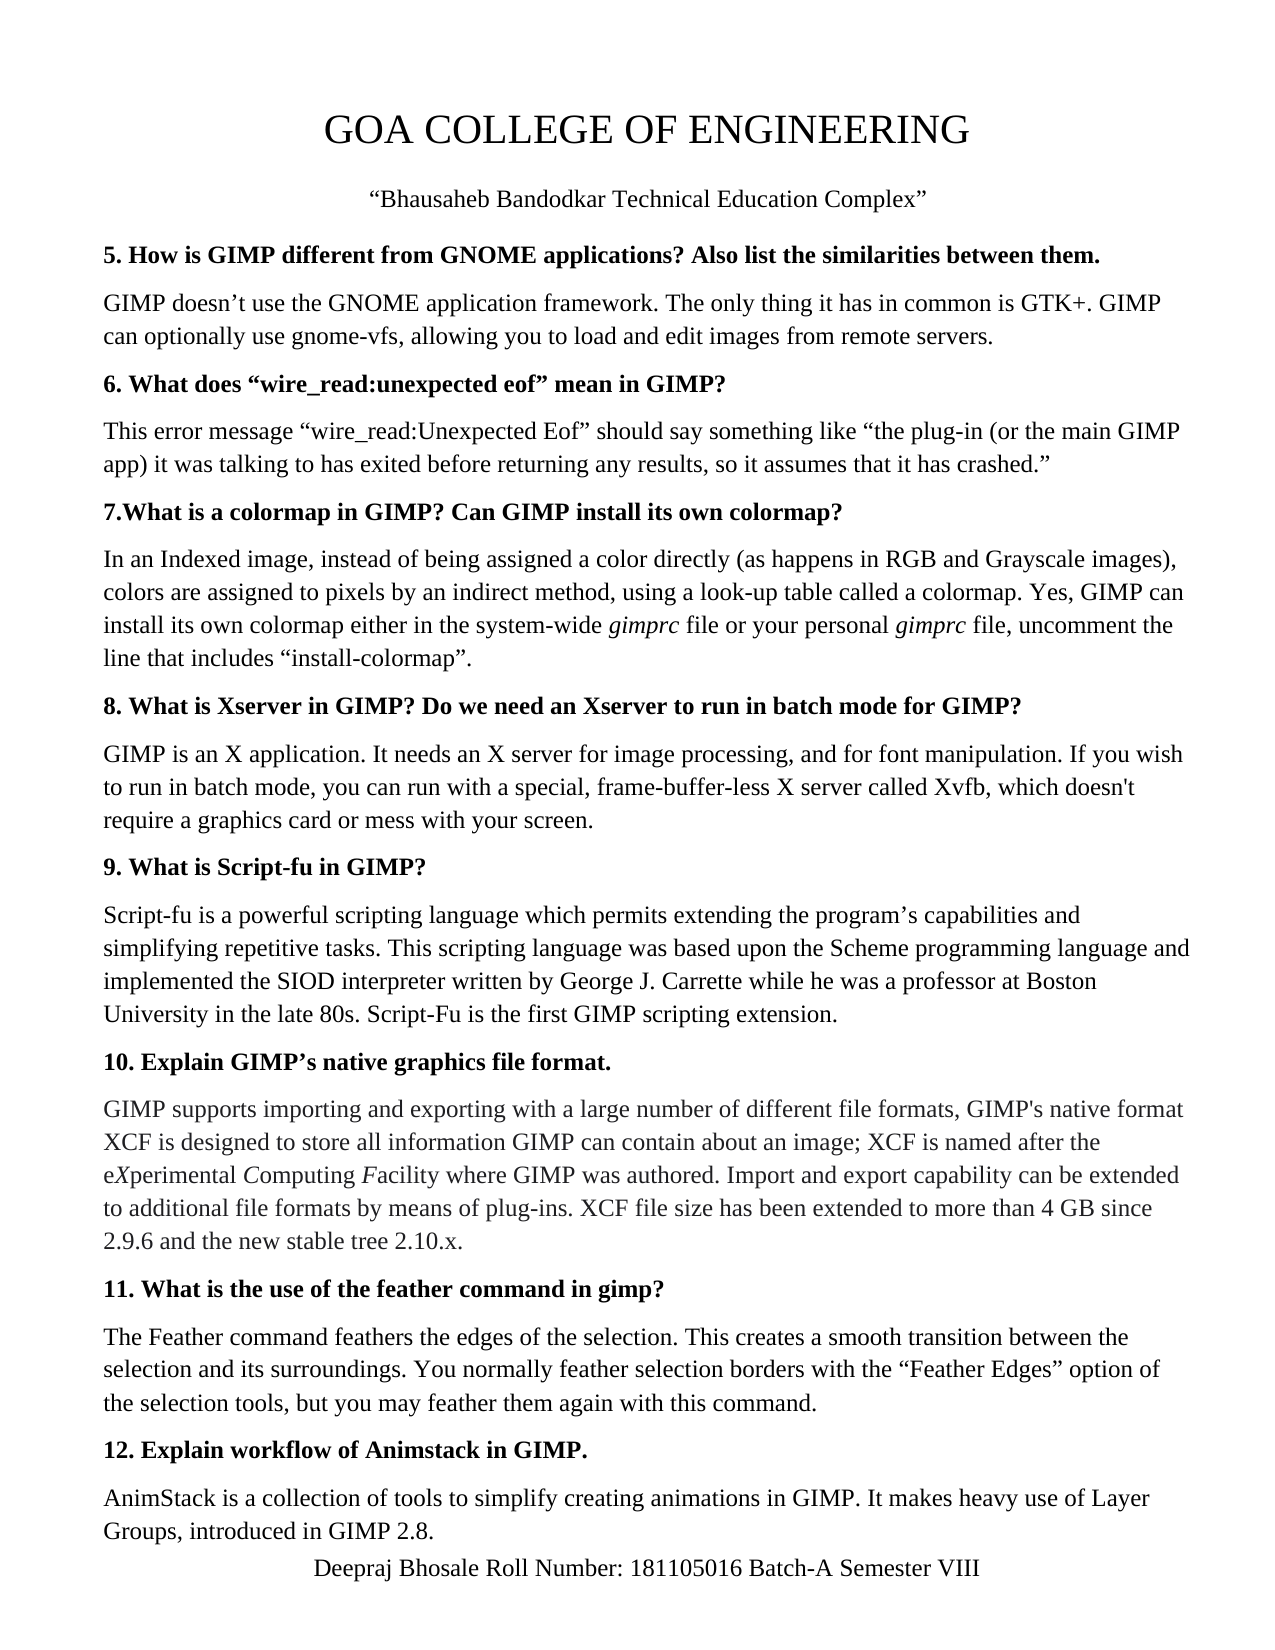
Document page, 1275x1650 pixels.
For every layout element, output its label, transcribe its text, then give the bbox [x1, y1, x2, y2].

text 10. Explain GIMP’s native graphics file format. [103, 1047, 1191, 1075]
text AnimStack is a collection of tools to simplify creating animations in GIMP. It makes heavy use of Layer Groups, introduced in GIMP 2.8. [103, 1483, 1191, 1544]
text This error message “wire_read:Unexpected Eof” should say something like “the plug-in (or the main GIMP app) it was talking to has exited before returning any results, so it assumes that it has crashed.” [103, 416, 1191, 478]
text 12. Explain workflow of Animstack in GIMP. [103, 1435, 1191, 1464]
text GIMP doesn’t use the GNOME application framework. The only thing it has in common is GTK+. GIMP can optionally use gnome-vfs, allowing you to load and edit images from remote servers. [103, 288, 1191, 350]
text 5. How is GIMP different from GNOME applications? Also list the similarities between them. [103, 240, 1191, 269]
text In an Indexed image, instead of being assigned a color directly (as happens in RGB and Grayscale images), colors are assigned to pixels by an indirect method, using a look-up table called a colormap. Yes, GIMP can install its own colormap either in the system-wide gimprc file or your personal gimprc file, uncomment the line that includes “install-colormap”. [103, 544, 1191, 672]
text 9. What is Script-fu in GIMP? [103, 852, 1191, 881]
text Script-fu is a powerful scripting language which permits extending the program’s capabilities and simplifying repetitive tasks. This scripting language was based upon the Scheme programming language and implemented the SIOD interpreter written by George J. Carrette while he was a professor at Boston University in the late 80s. Script-Fu is the first GIMP scripting extension. [103, 900, 1191, 1028]
text 7.What is a colormap in GIMP? Can GIMP install its own colormap? [103, 497, 1191, 526]
text GIMP is an X application. It needs an X server for image processing, and for font manipulation. If you wish to run in batch mode, you can run with a special, frame-buffer-less X server called Xvfb, which doesn't require a graphics card or mess with your screen. [103, 739, 1191, 833]
text 6. What does “wire_read:unexpected eof” mean in GIMP? [103, 369, 1191, 397]
text The Feather command feathers the edges of the selection. This creates a smooth transition between the selection and its surroundings. You normally feather selection borders with the “Feather Edges” option of the selection tools, but you may feather them again with this command. [103, 1322, 1191, 1416]
text 8. What is Xserver in GIMP? Do we need an Xserver to run in batch mode for GIMP? [103, 691, 1191, 720]
text 11. What is the use of the feather command in gimp? [103, 1274, 1191, 1303]
text GIMP supports importing and exporting with a large number of different file formats, GIMP's native format XCF is designed to store all information GIMP can contain about an image; XCF is named after the eXperimental Computing Facility where GIMP was authored. Import and export capability can be extended to additional file formats by means of plug-ins. XCF file size has been extended to more than 4 GB since 2.9.6 and the new stable tree 2.10.x. [103, 1094, 1191, 1255]
